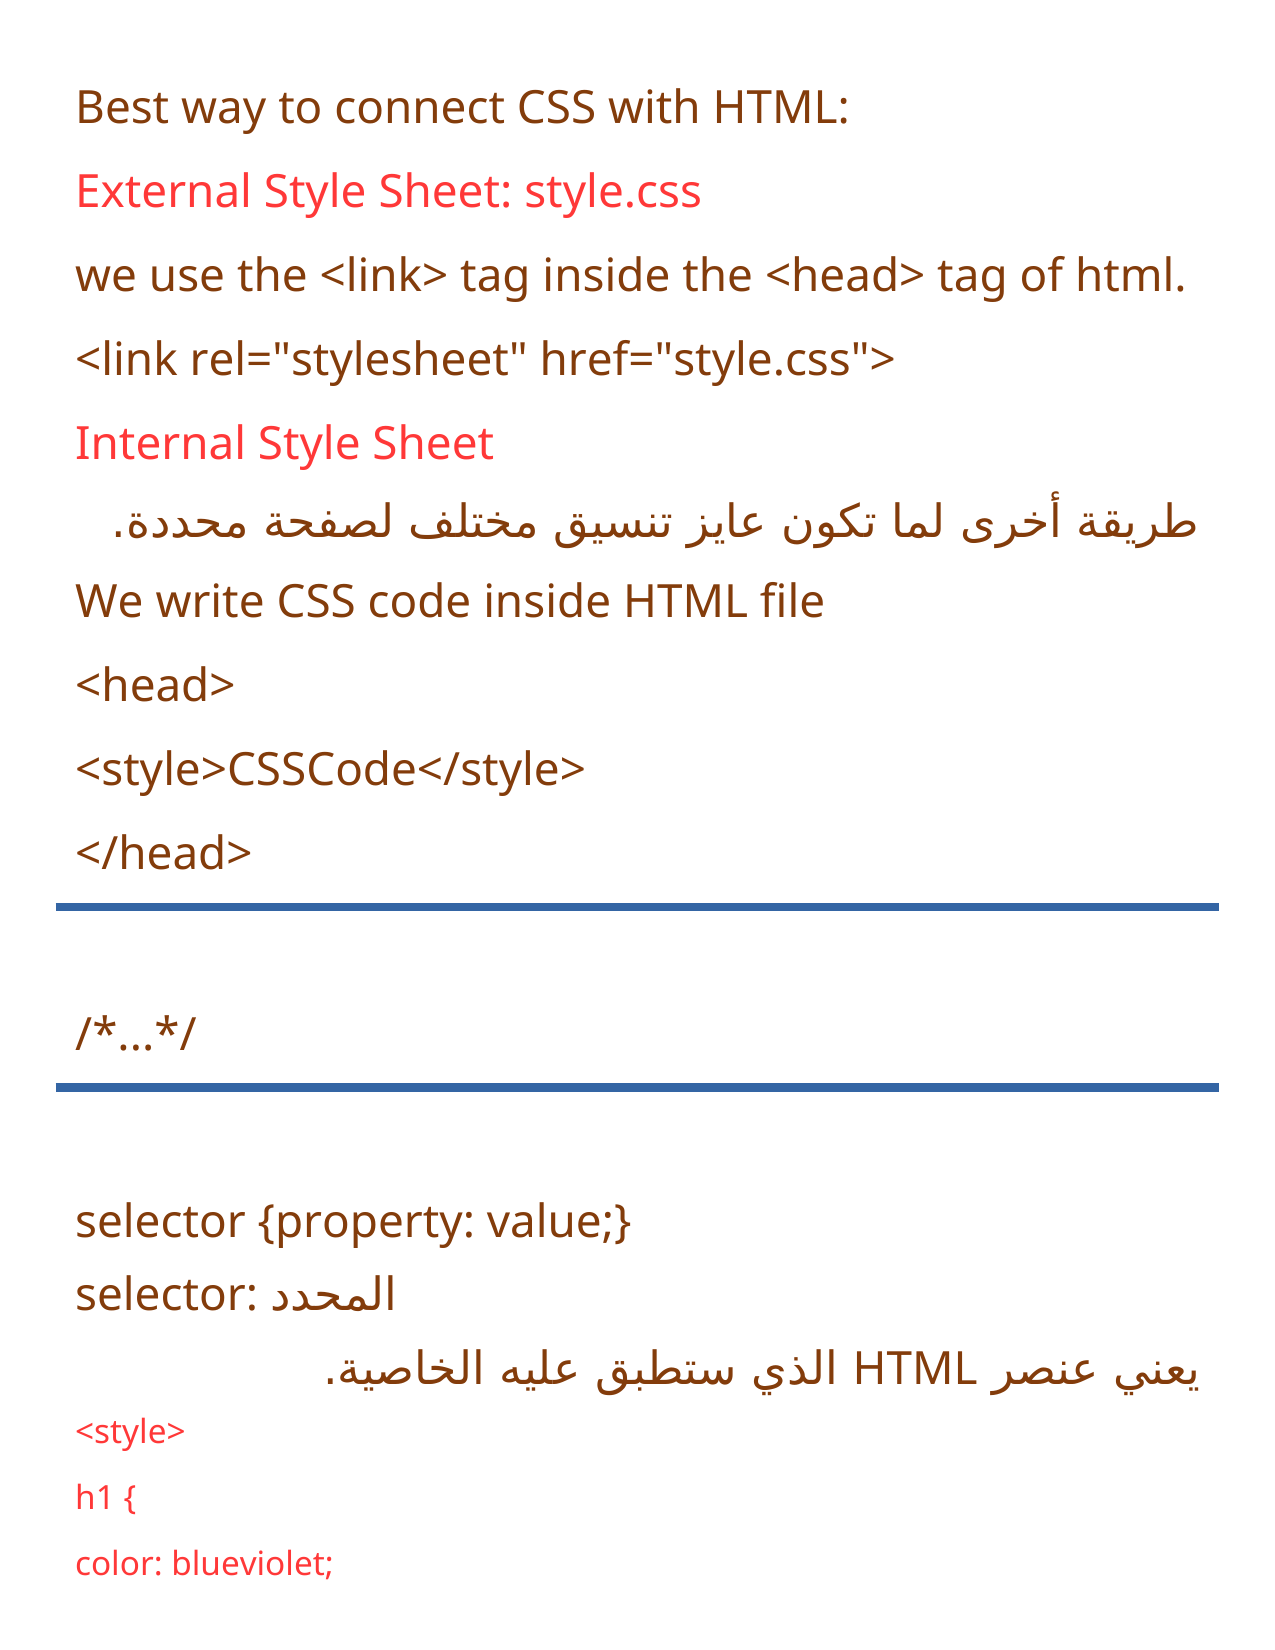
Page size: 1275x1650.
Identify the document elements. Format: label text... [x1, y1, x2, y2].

text Basic Syntax of CSS: [75, 1098, 1200, 1160]
text Internal Style Sheet [75, 411, 1200, 473]
text we use the <link> tag inside the <head> tag of html. [75, 243, 1200, 305]
text <style> [75, 1408, 1200, 1454]
text طريقة أخرى لما تكون عايز تنسيق مختلف لصفحة محددة. [75, 495, 1200, 548]
text <head> [75, 653, 1200, 715]
text Comment in CSS: [75, 917, 1200, 979]
text We write CSS code inside HTML file [75, 569, 1200, 631]
text <link rel="stylesheet" href="style.css"> [75, 327, 1200, 389]
text selector: المحدد [75, 1262, 1200, 1324]
text <style>CSSCode</style> [75, 737, 1200, 799]
text color: blueviolet; [75, 1539, 1200, 1585]
text يعني عنصر HTML الذي ستطبق عليه الخاصية. [75, 1335, 1200, 1397]
text Best way to connect CSS with HTML: [75, 75, 1200, 137]
text h1 { [75, 1474, 1200, 1519]
text /*...*/ [75, 1002, 1200, 1064]
text External Style Sheet: style.css [75, 159, 1200, 221]
text selector {property: value;} [75, 1189, 1200, 1251]
text </head> [75, 821, 1200, 883]
